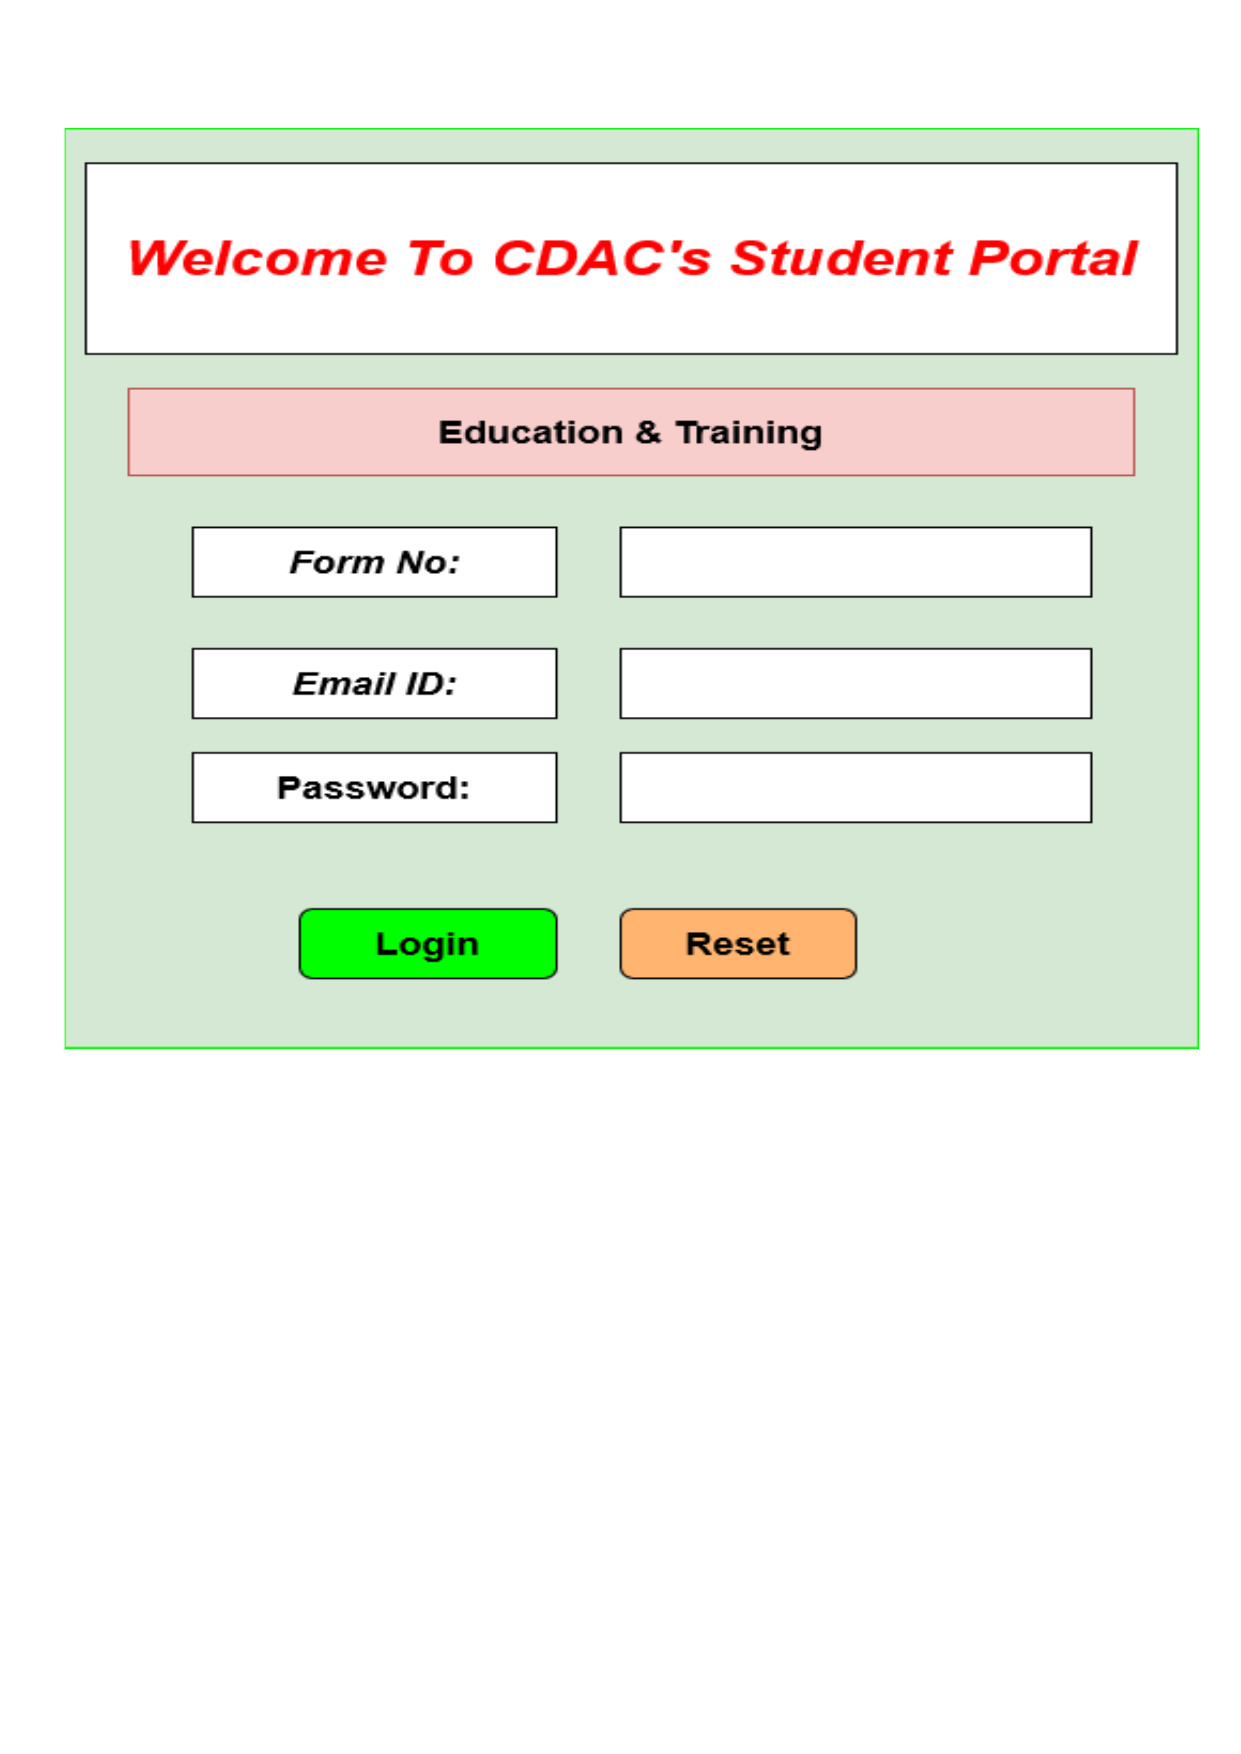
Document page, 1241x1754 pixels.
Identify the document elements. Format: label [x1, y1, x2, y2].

picture [64, 128, 1199, 1049]
